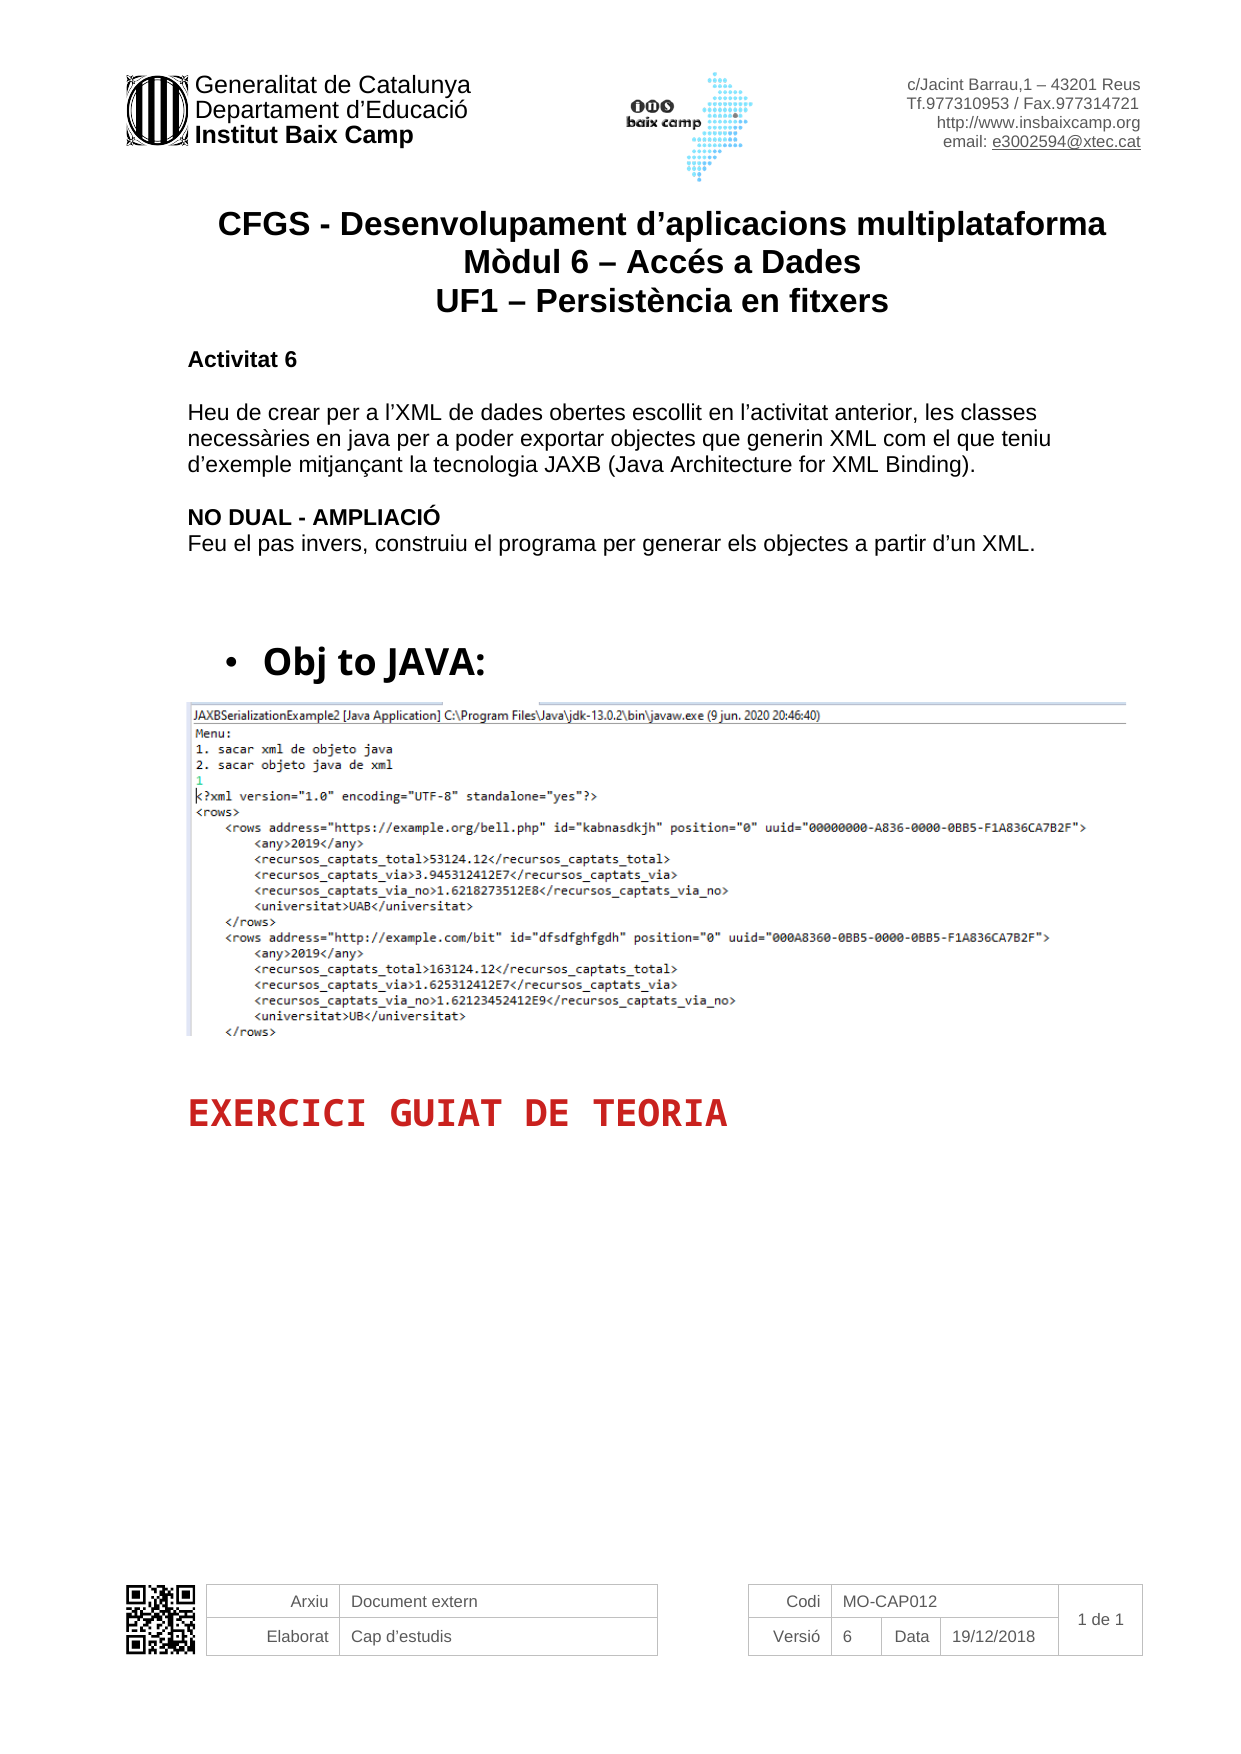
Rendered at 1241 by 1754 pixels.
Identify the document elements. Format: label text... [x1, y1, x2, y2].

picture [621, 58, 754, 191]
text EXERCICI GUIAT DE TEORIA [187, 1086, 1137, 1137]
text UF1 – Persistència en fitxers [187, 281, 1137, 319]
picture [126, 75, 189, 146]
text NO DUAL - AMPLIACIÓ [187, 504, 1137, 530]
picture [176, 702, 1127, 1036]
text Feu el pas invers, construiu el programa per generar els objectes a partir d’un XML. [187, 530, 1137, 557]
text Mòdul 6 – Accés a Dades [187, 243, 1137, 281]
text CFGS - Desenvolupament d’aplicacions multiplataforma [187, 204, 1137, 243]
text Activitat 6 [187, 346, 1137, 372]
list Obj to JAVA: [225, 636, 1137, 687]
text Heu de crear per a l’XML de dades obertes escollit en l’activitat anterior, les classes necessàries en java per a poder exportar objectes que generin XML com el que teniu d’exemple mitjançant la tecnologia JAXB (Java Architecture for XML Binding). [187, 398, 1137, 478]
